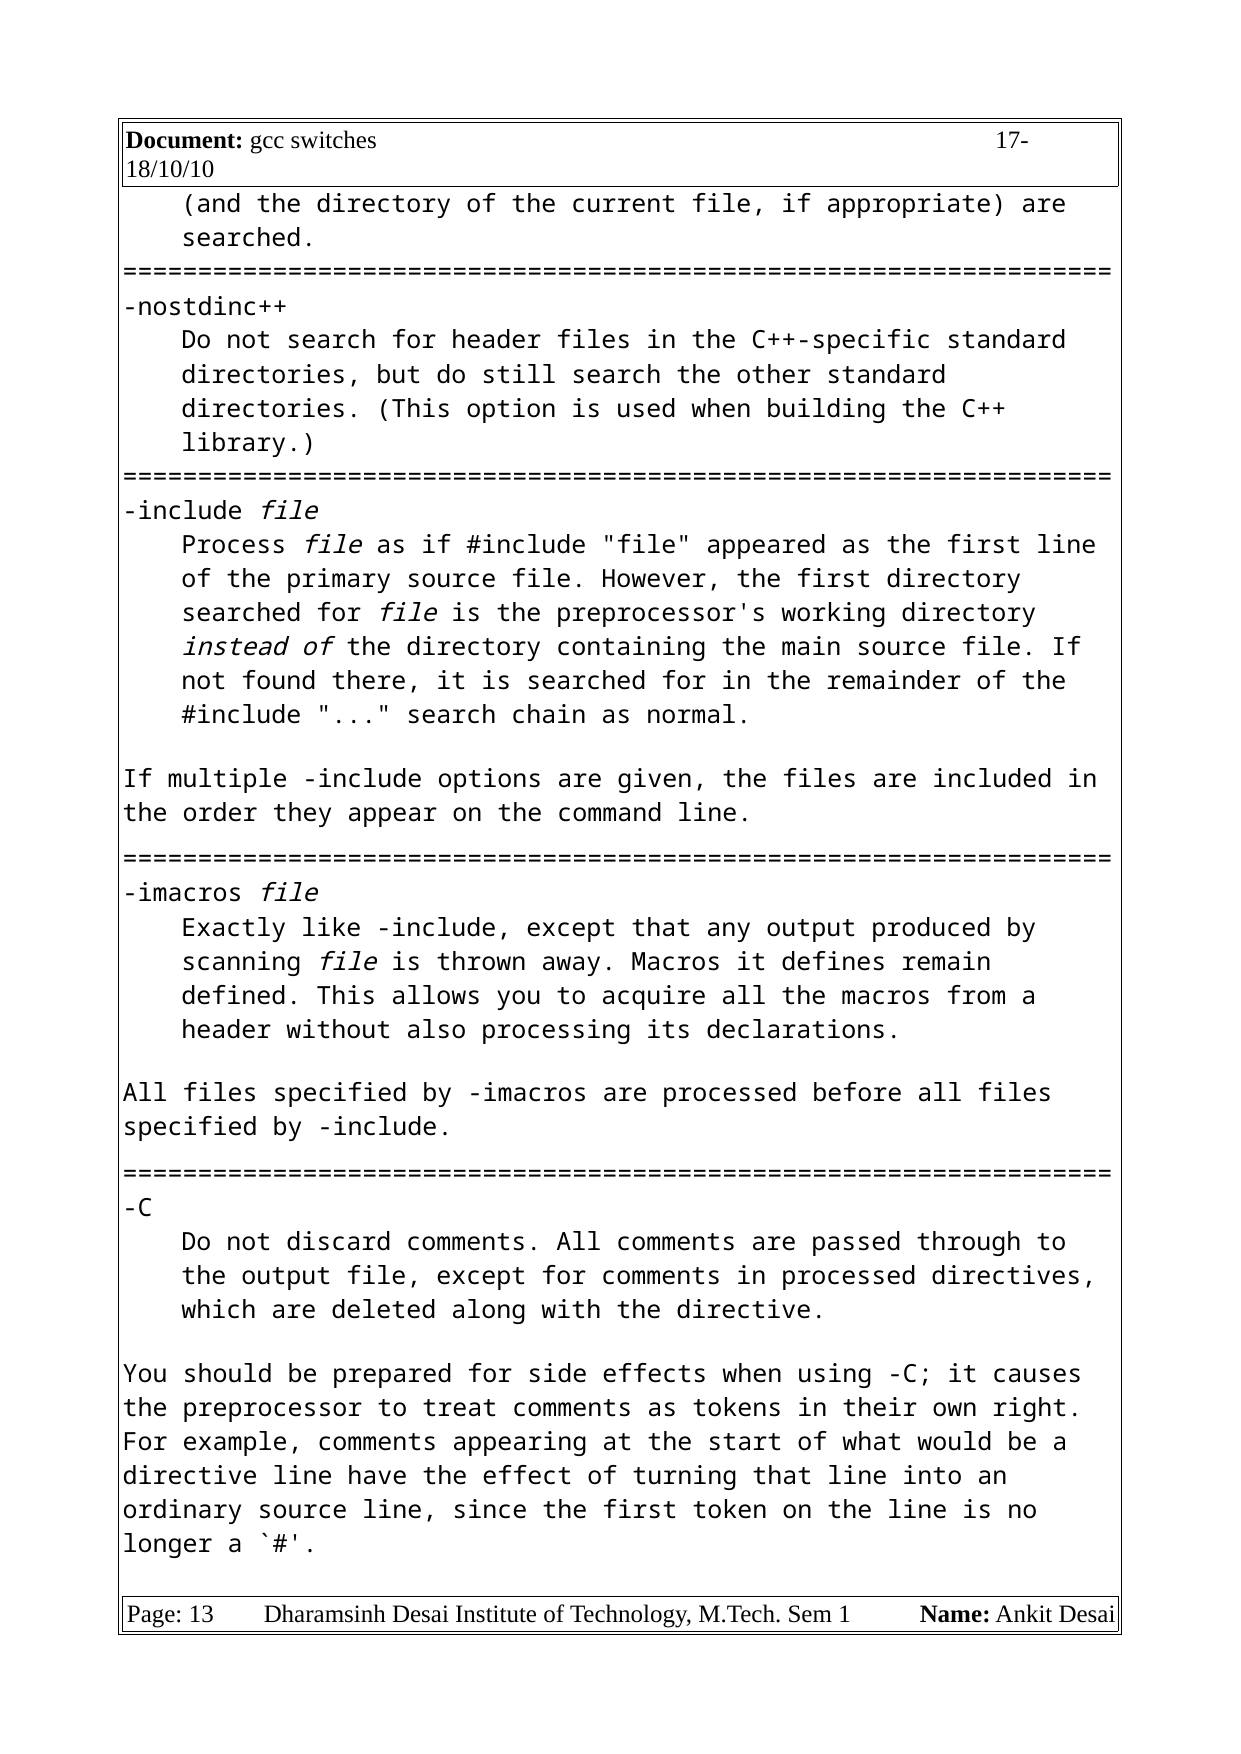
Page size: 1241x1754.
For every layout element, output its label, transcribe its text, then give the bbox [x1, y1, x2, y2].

list (and the directory of the current file, if appropriate) are searched. [181, 187, 1118, 254]
subtitle -C [122, 1189, 1118, 1224]
list ================================================================== [122, 458, 1118, 492]
text All files specified by -imacros are processed before all files specified by -include. [122, 1075, 1118, 1143]
subtitle -nostdinc++ [122, 288, 1118, 322]
text If multiple -include options are given, the files are included in the order they appear on the command line. [122, 760, 1118, 828]
list Do not search for header files in the C++-specific standard directories, but do still search the other standard directories. (This option is used when building the C++ library.) [181, 322, 1118, 458]
list Exactly like -include, except that any output produced by scanning file is thrown away. Macros it defines remain defined. This allows you to acquire all the macros from a header without also processing its declarations. [181, 909, 1118, 1045]
list ================================================================== [122, 254, 1118, 288]
list Process file as if #include "file" appeared as the first line of the primary source file. However, the first directory searched for file is the preprocessor's working directory instead of the directory containing the main source file. If not found there, it is searched for in the remainder of the #include "..." search chain as normal. [181, 527, 1118, 731]
list ================================================================== [122, 841, 1118, 875]
text You should be prepared for side effects when using -C; it causes the preprocessor to treat comments as tokens in their own right. For example, comments appearing at the start of what would be a directive line have the effect of turning that line into an ordinary source line, since the first token on the line is no longer a `#'. [122, 1355, 1118, 1560]
subtitle -imacros file [122, 875, 1118, 909]
list ================================================================== [122, 1156, 1118, 1189]
subtitle -include file [122, 492, 1118, 527]
list Do not discard comments. All comments are passed through to the output file, except for comments in processed directives, which are deleted along with the directive. [181, 1224, 1118, 1326]
